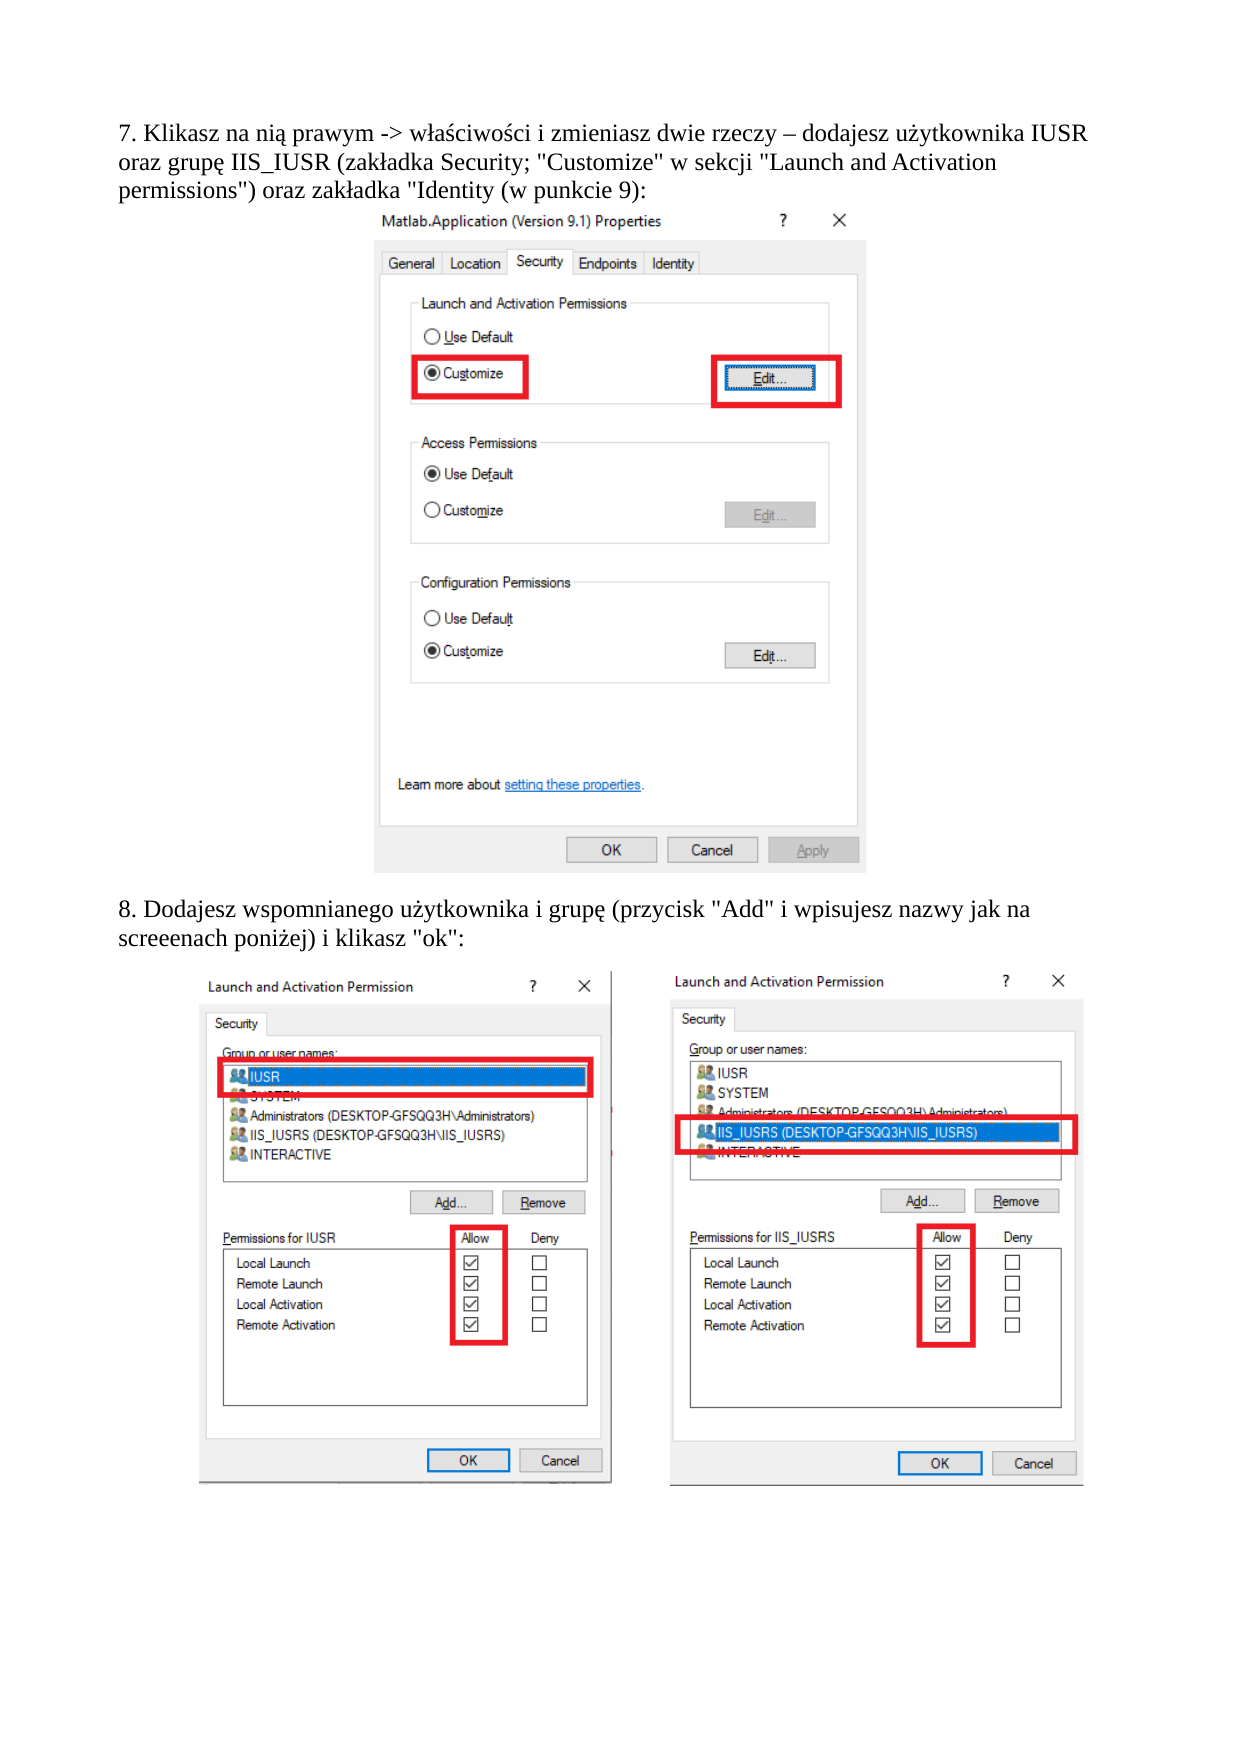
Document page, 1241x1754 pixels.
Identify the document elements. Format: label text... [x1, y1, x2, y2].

picture [669, 968, 1084, 1486]
text 8. Dodajesz wspomnianego użytkownika i grupę (przycisk "Add" i wpisujesz nazwy jak na screeenach poniżej) i klikasz "ok": [118, 894, 1122, 952]
picture [373, 204, 867, 873]
text 7. Klikasz na nią prawym -> właściwości i zmieniasz dwie rzeczy – dodajesz użytkownika IUSR oraz grupę IIS_IUSR (zakładka Security; "Customize" w sekcji "Launch and Activation permissions") oraz zakładka "Identity (w punkcie 9): [118, 118, 1122, 204]
picture [199, 971, 613, 1485]
